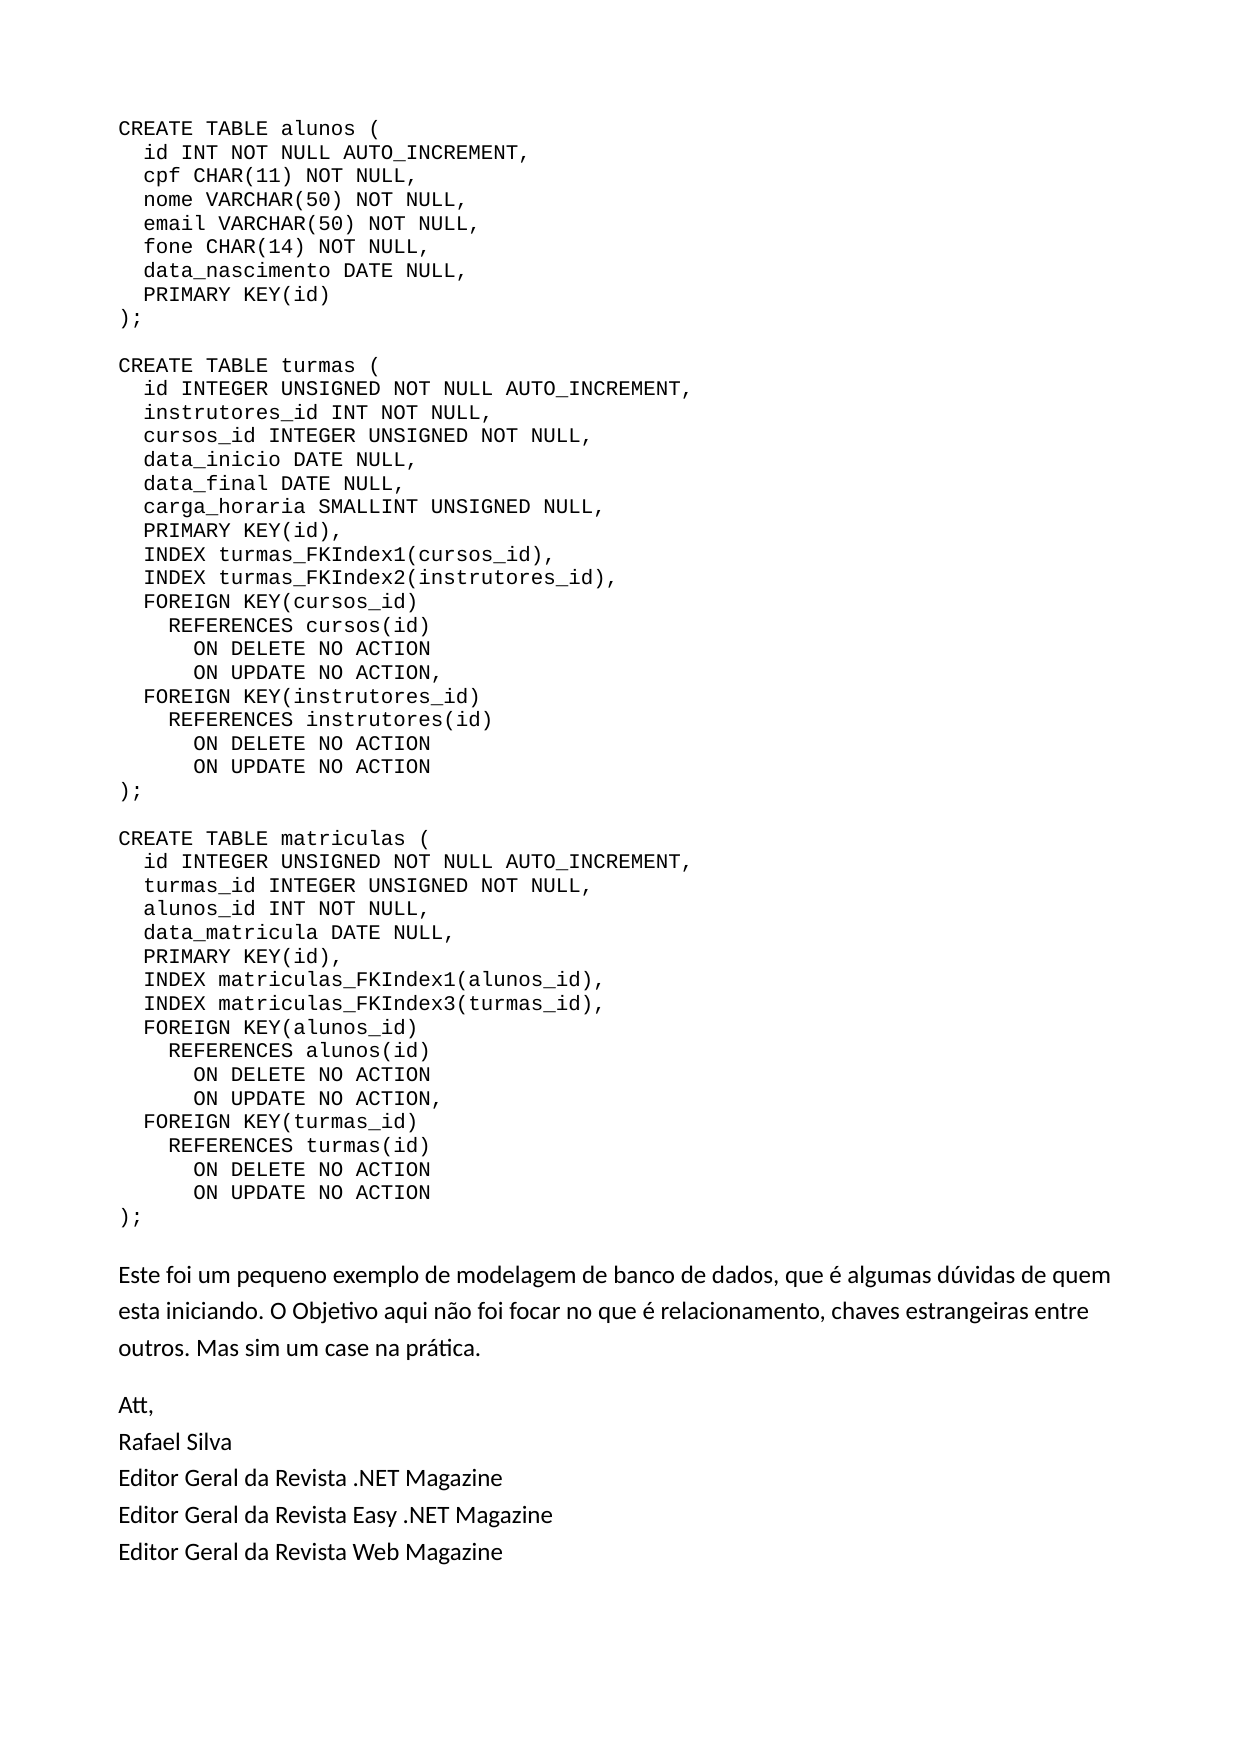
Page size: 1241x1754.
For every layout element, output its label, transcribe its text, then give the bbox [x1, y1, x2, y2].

text ON DELETE NO ACTION [118, 1158, 1122, 1182]
text ON DELETE NO ACTION [118, 733, 1122, 757]
text INDEX matriculas_FKIndex3(turmas_id), [118, 993, 1122, 1017]
text FOREIGN KEY(cursos_id) [118, 591, 1122, 615]
text email VARCHAR(50) NOT NULL, [118, 213, 1122, 236]
text CREATE TABLE turmas ( [118, 354, 1122, 378]
text FOREIGN KEY(turmas_id) [118, 1111, 1122, 1135]
text CREATE TABLE matriculas ( [118, 827, 1122, 851]
text FOREIGN KEY(instrutores_id) [118, 686, 1122, 709]
text REFERENCES cursos(id) [118, 615, 1122, 638]
text data_matricula DATE NULL, [118, 922, 1122, 946]
text Este foi um pequeno exemplo de modelagem de banco de dados, que é algumas dúvidas de quem esta iniciando. O Objetivo aqui não foi focar no que é relacionamento, chaves estrangeiras entre outros. Mas sim um case na prática. [118, 1259, 1122, 1363]
text REFERENCES alunos(id) [118, 1040, 1122, 1064]
text turmas_id INTEGER UNSIGNED NOT NULL, [118, 875, 1122, 898]
text PRIMARY KEY(id), [118, 946, 1122, 969]
text id INTEGER UNSIGNED NOT NULL AUTO_INCREMENT, [118, 851, 1122, 875]
text carga_horaria SMALLINT UNSIGNED NULL, [118, 496, 1122, 520]
text cpf CHAR(11) NOT NULL, [118, 165, 1122, 189]
text nome VARCHAR(50) NOT NULL, [118, 189, 1122, 213]
text ); [118, 780, 1122, 804]
text FOREIGN KEY(alunos_id) [118, 1017, 1122, 1040]
text data_nascimento DATE NULL, [118, 260, 1122, 284]
text ); [118, 307, 1122, 331]
text ON DELETE NO ACTION [118, 638, 1122, 662]
text id INTEGER UNSIGNED NOT NULL AUTO_INCREMENT, [118, 378, 1122, 402]
text id INT NOT NULL AUTO_INCREMENT, [118, 142, 1122, 165]
text INDEX matriculas_FKIndex1(alunos_id), [118, 969, 1122, 993]
text PRIMARY KEY(id), [118, 520, 1122, 544]
text data_inicio DATE NULL, [118, 449, 1122, 473]
text data_final DATE NULL, [118, 473, 1122, 496]
text REFERENCES turmas(id) [118, 1135, 1122, 1158]
text ON UPDATE NO ACTION, [118, 1088, 1122, 1111]
text INDEX turmas_FKIndex2(instrutores_id), [118, 567, 1122, 591]
text ); [118, 1206, 1122, 1229]
text CREATE TABLE alunos ( [118, 118, 1122, 142]
text alunos_id INT NOT NULL, [118, 898, 1122, 922]
text Att, Rafael Silva Editor Geral da Revista .NET Magazine Editor Geral da Revista Easy .NET Magazine Editor Geral da Revista Web Magazine [118, 1389, 1122, 1566]
text INDEX turmas_FKIndex1(cursos_id), [118, 544, 1122, 567]
text ON UPDATE NO ACTION, [118, 662, 1122, 686]
text instrutores_id INT NOT NULL, [118, 402, 1122, 426]
text REFERENCES instrutores(id) [118, 709, 1122, 733]
text fone CHAR(14) NOT NULL, [118, 236, 1122, 260]
text cursos_id INTEGER UNSIGNED NOT NULL, [118, 426, 1122, 449]
text ON DELETE NO ACTION [118, 1064, 1122, 1088]
text ON UPDATE NO ACTION [118, 1182, 1122, 1206]
text ON UPDATE NO ACTION [118, 757, 1122, 780]
text PRIMARY KEY(id) [118, 284, 1122, 307]
